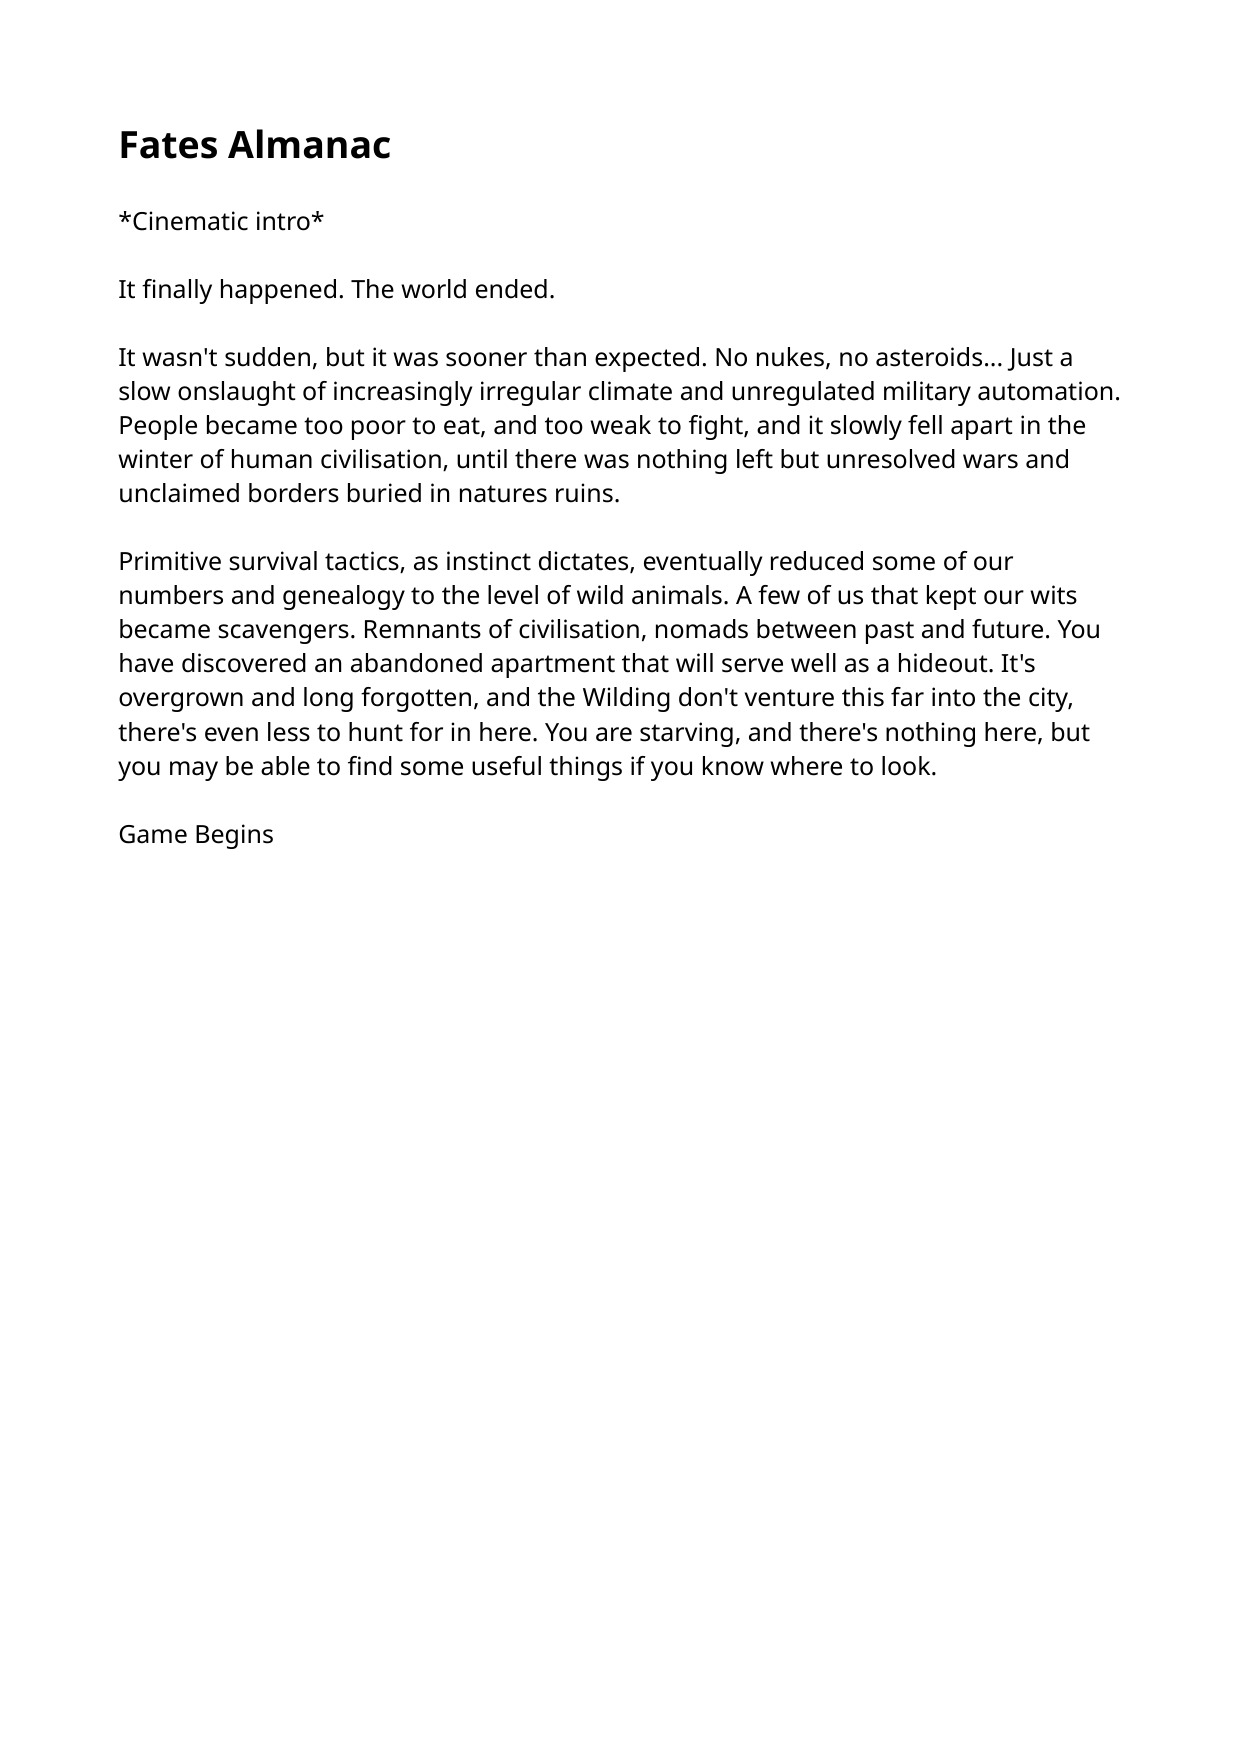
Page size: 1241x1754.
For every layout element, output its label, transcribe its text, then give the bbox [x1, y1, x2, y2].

text Fates Almanac *Cinematic intro* It finally happened. The world ended. It wasn't sudden, but it was sooner than expected. No nukes, no asteroids... Just a slow onslaught of increasingly irregular climate and unregulated military automation. People became too poor to eat, and too weak to fight, and it slowly fell apart in the winter of human civilisation, until there was nothing left but unresolved wars and unclaimed borders buried in natures ruins. Primitive survival tactics, as instinct dictates, eventually reduced some of our numbers and genealogy to the level of wild animals. A few of us that kept our wits became scavengers. Remnants of civilisation, nomads between past and future. You have discovered an abandoned apartment that will serve well as a hideout. It's overgrown and long forgotten, and the Wilding don't venture this far into the city, there's even less to hunt for in here. You are starving, and there's nothing here, but you may be able to find some useful things if you know where to look. Game Begins [118, 118, 1122, 918]
